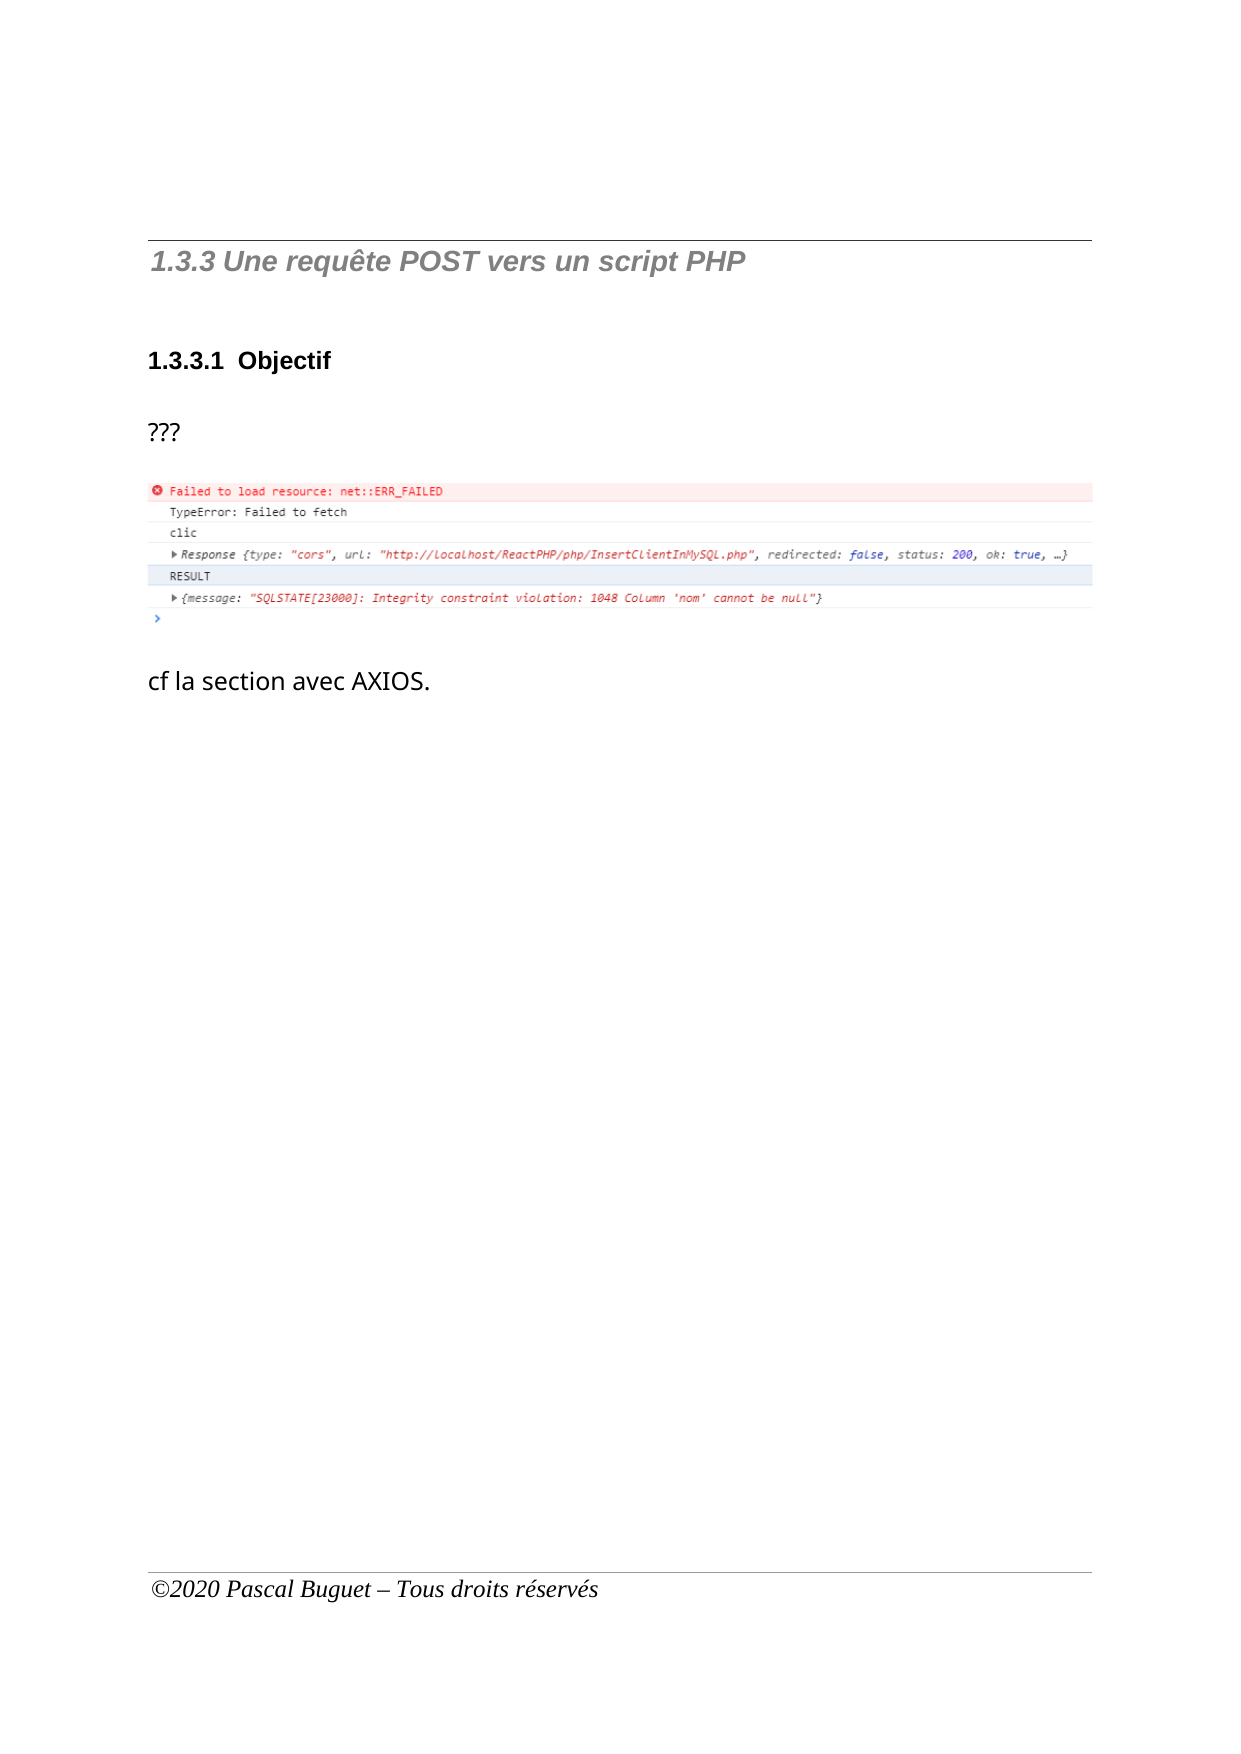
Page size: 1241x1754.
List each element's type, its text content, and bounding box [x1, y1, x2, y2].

text cf la section avec AXIOS. [148, 664, 1092, 698]
text ??? [148, 415, 1092, 449]
subtitle Objectif [148, 346, 1092, 375]
picture [147, 483, 1093, 630]
subtitle Une requête POST vers un script PHP [148, 241, 1092, 281]
